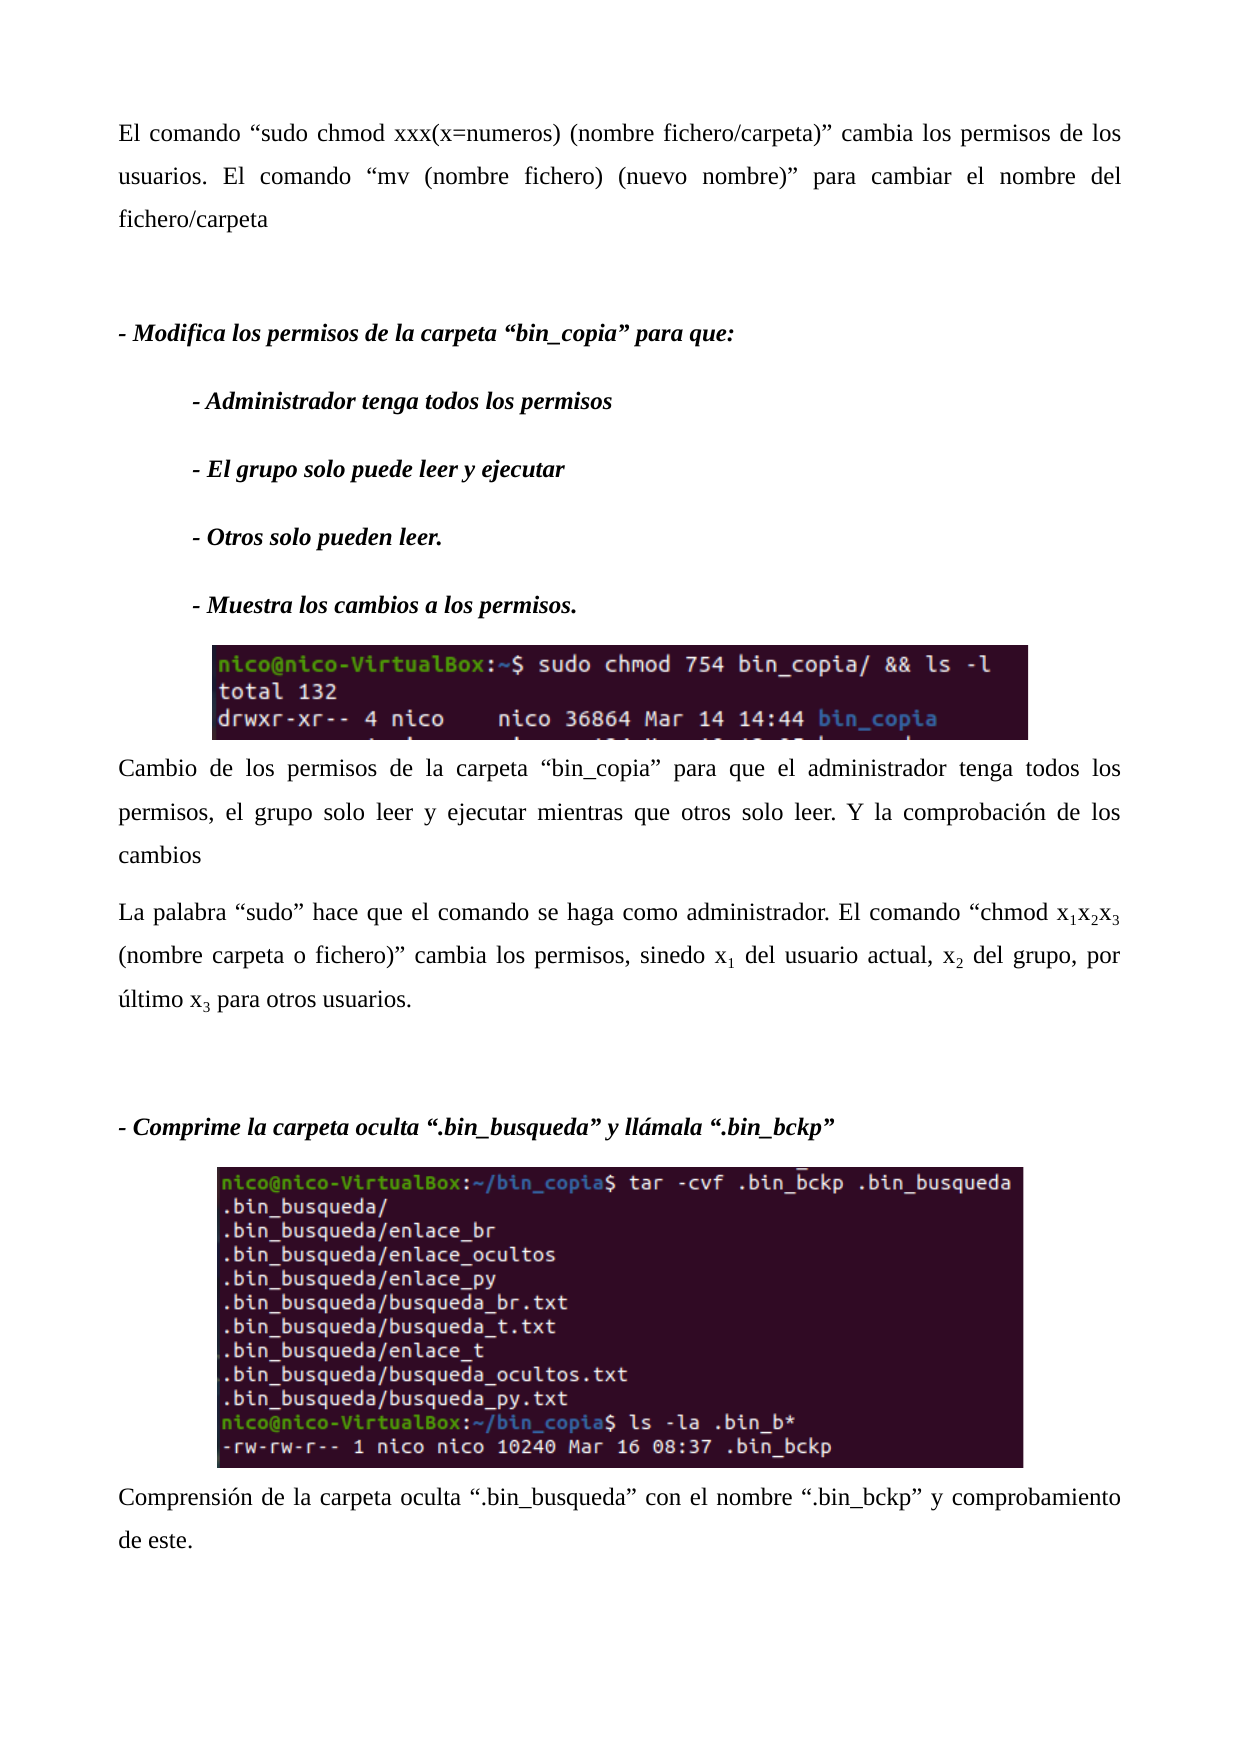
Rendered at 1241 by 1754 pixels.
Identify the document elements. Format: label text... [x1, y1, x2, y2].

subtitle - Comprime la carpeta oculta “.bin_busqueda” y llámala “.bin_bckp” [118, 1112, 1122, 1140]
picture [212, 645, 1029, 740]
subtitle - Administrador tenga todos los permisos [118, 386, 1122, 414]
subtitle - Otros solo pueden leer. [118, 522, 1122, 551]
text El comando “sudo chmod xxx(x=numeros) (nombre fichero/carpeta)” cambia los permisos de los usuarios. El comando “mv (nombre fichero) (nuevo nombre)” para cambiar el nombre del fichero/carpeta [118, 118, 1122, 233]
text Comprensión de la carpeta oculta “.bin_busqueda” con el nombre “.bin_bckp” y comprobamiento de este. [118, 1167, 1122, 1554]
text Cambio de los permisos de la carpeta “bin_copia” para que el administrador tenga todos los permisos, el grupo solo leer y ejecutar mientras que otros solo leer. Y la comprobación de los cambios [118, 646, 1122, 868]
picture [217, 1167, 1024, 1468]
text La palabra “sudo” hace que el comando se haga como administrador. El comando “chmod x₁x₂x₃ (nombre carpeta o fichero)” cambia los permisos, sinedo x₁ del usuario actual, x₂ del grupo, por último x₃ para otros usuarios. [118, 897, 1122, 1012]
subtitle - El grupo solo puede leer y ejecutar [118, 454, 1122, 483]
subtitle - Muestra los cambios a los permisos. [118, 590, 1122, 619]
subtitle - Modifica los permisos de la carpeta “bin_copia” para que: [118, 318, 1122, 346]
